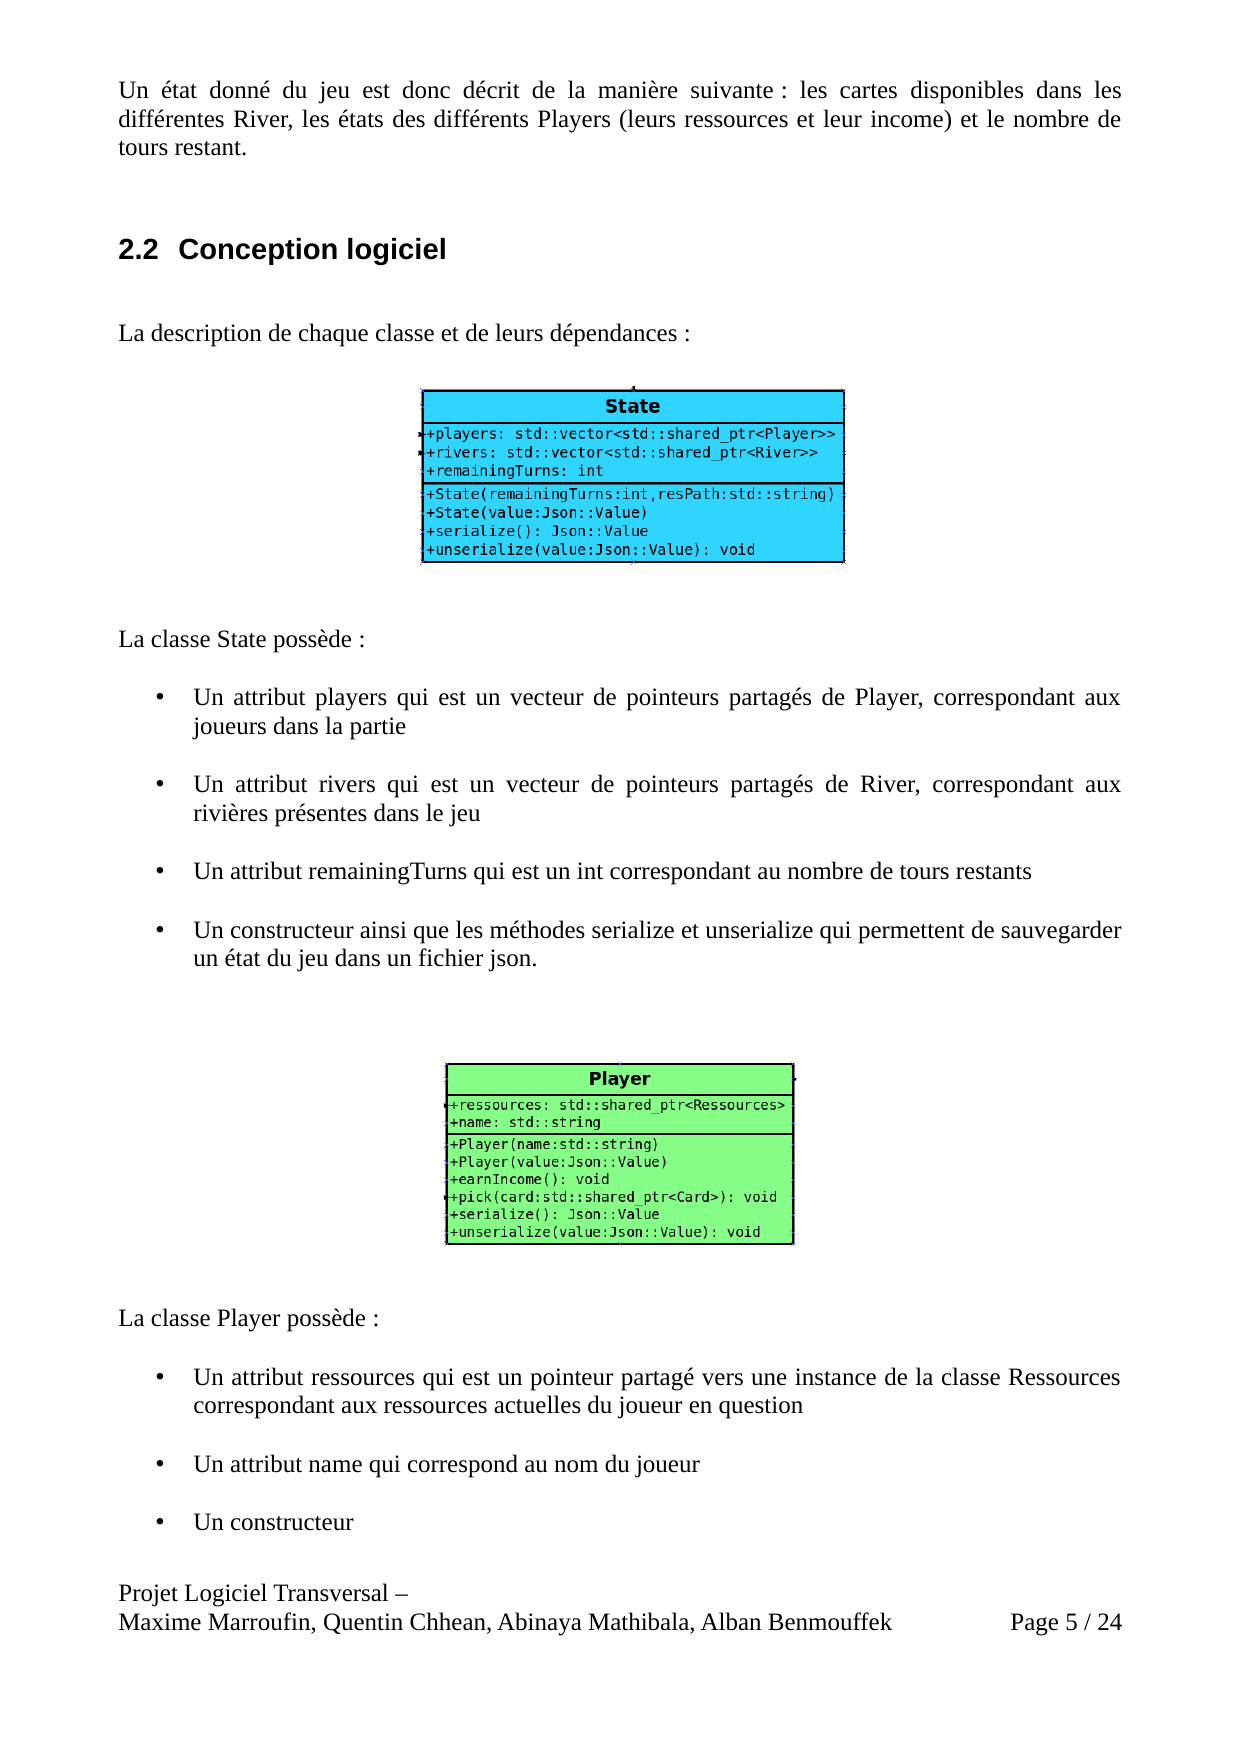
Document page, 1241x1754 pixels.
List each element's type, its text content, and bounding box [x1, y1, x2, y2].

list Un attribut name qui correspond au nom du joueur [156, 1449, 1122, 1477]
list Un constructeur [156, 1507, 1122, 1536]
text La classe State possède : [118, 624, 1122, 653]
text La classe Player possède : [118, 1303, 1122, 1332]
list Un attribut players qui est un vecteur de pointeurs partagés de Player, correspondant aux joueurs dans la partie [156, 682, 1122, 740]
text Un état donné du jeu est donc décrit de la manière suivante : les cartes disponibles dans les différentes River, les états des différents Players (leurs ressources et leur income) et le nombre de tours restant. [118, 75, 1122, 161]
list Un attribut rivers qui est un vecteur de pointeurs partagés de River, correspondant aux rivières présentes dans le jeu [156, 769, 1122, 827]
subtitle Conception logiciel [118, 232, 1122, 266]
text La description de chaque classe et de leurs dépendances : [118, 318, 1122, 347]
list Un attribut ressources qui est un pointeur partagé vers une instance de la classe Ressources correspondant aux ressources actuelles du joueur en question [156, 1362, 1122, 1419]
list Un attribut remainingTurns qui est un int correspondant au nombre de tours restants [156, 856, 1122, 885]
list Un constructeur ainsi que les méthodes serialize et unserialize qui permettent de sauvegarder un état du jeu dans un fichier json. [156, 915, 1122, 972]
